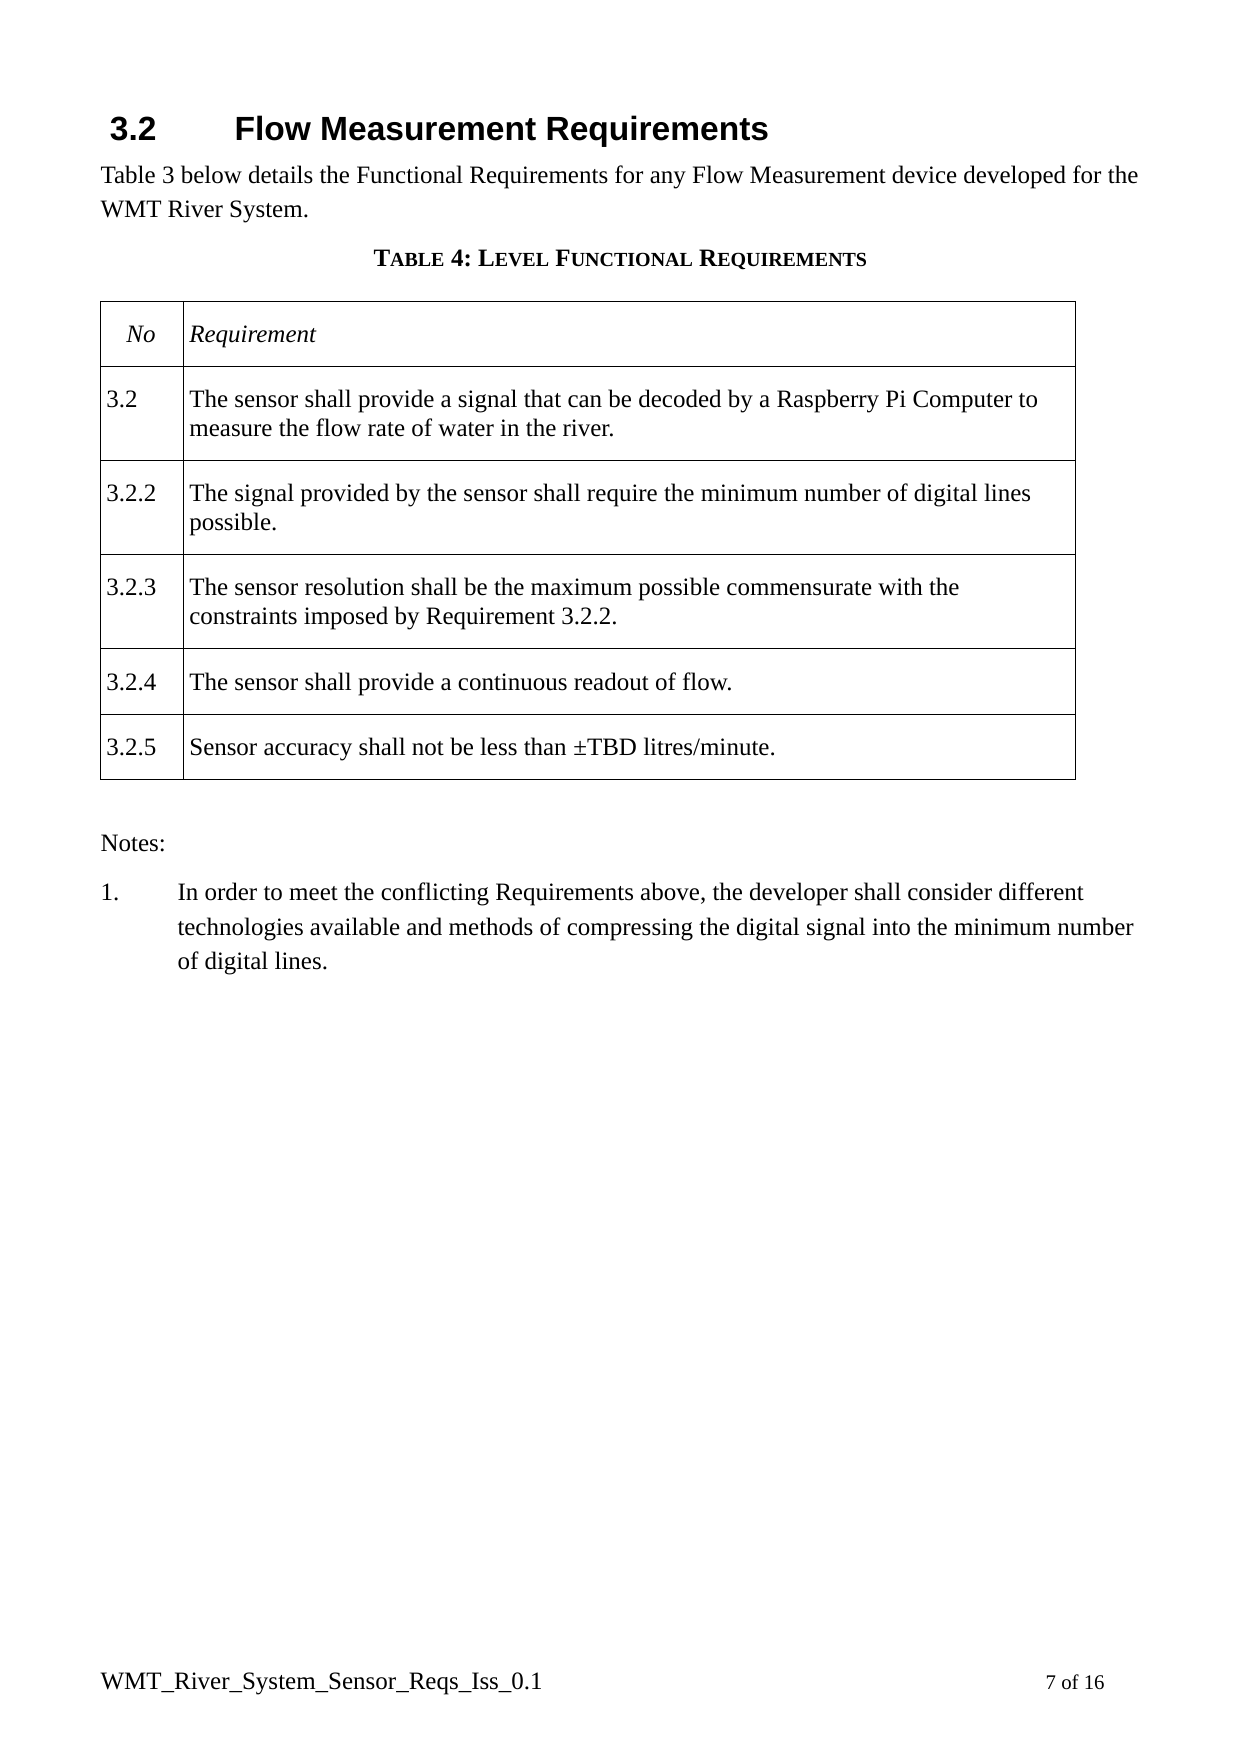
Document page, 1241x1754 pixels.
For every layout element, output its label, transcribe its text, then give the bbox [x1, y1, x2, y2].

table_cell 3.2.2 [101, 461, 183, 554]
table_header Requirement [184, 302, 1075, 366]
table_cell The signal provided by the sensor shall require the minimum number of digital lines possible. [184, 461, 1075, 554]
table_cell 3.2.4 [101, 649, 183, 713]
subtitle Table 4: Level Functional Requirements [100, 243, 1140, 272]
table_cell The sensor resolution shall be the maximum possible commensurate with the constraints imposed by Requirement 3.2.2. [184, 555, 1075, 648]
text Table 3 below details the Functional Requirements for any Flow Measurement device developed for the WMT River System. [100, 160, 1140, 223]
table_cell 3.2.5 [101, 715, 183, 779]
table_cell The sensor shall provide a continuous readout of flow. [184, 649, 1075, 713]
table_header No [101, 302, 183, 366]
table_cell The sensor shall provide a signal that can be decoded by a Raspberry Pi Computer to measure the flow rate of water in the river. [184, 367, 1075, 460]
table_cell 3.2.3 [101, 555, 183, 648]
table_cell 3.2 [101, 367, 183, 460]
subtitle Flow Measurement Requirements [100, 108, 1140, 147]
table_cell Sensor accuracy shall not be less than ±TBD litres/minute. [184, 715, 1075, 779]
text 1. In order to meet the conflicting Requirements above, the developer shall consider different technologies available and methods of compressing the digital signal into the minimum number of digital lines. [100, 877, 1140, 975]
text Notes: [100, 828, 1140, 857]
